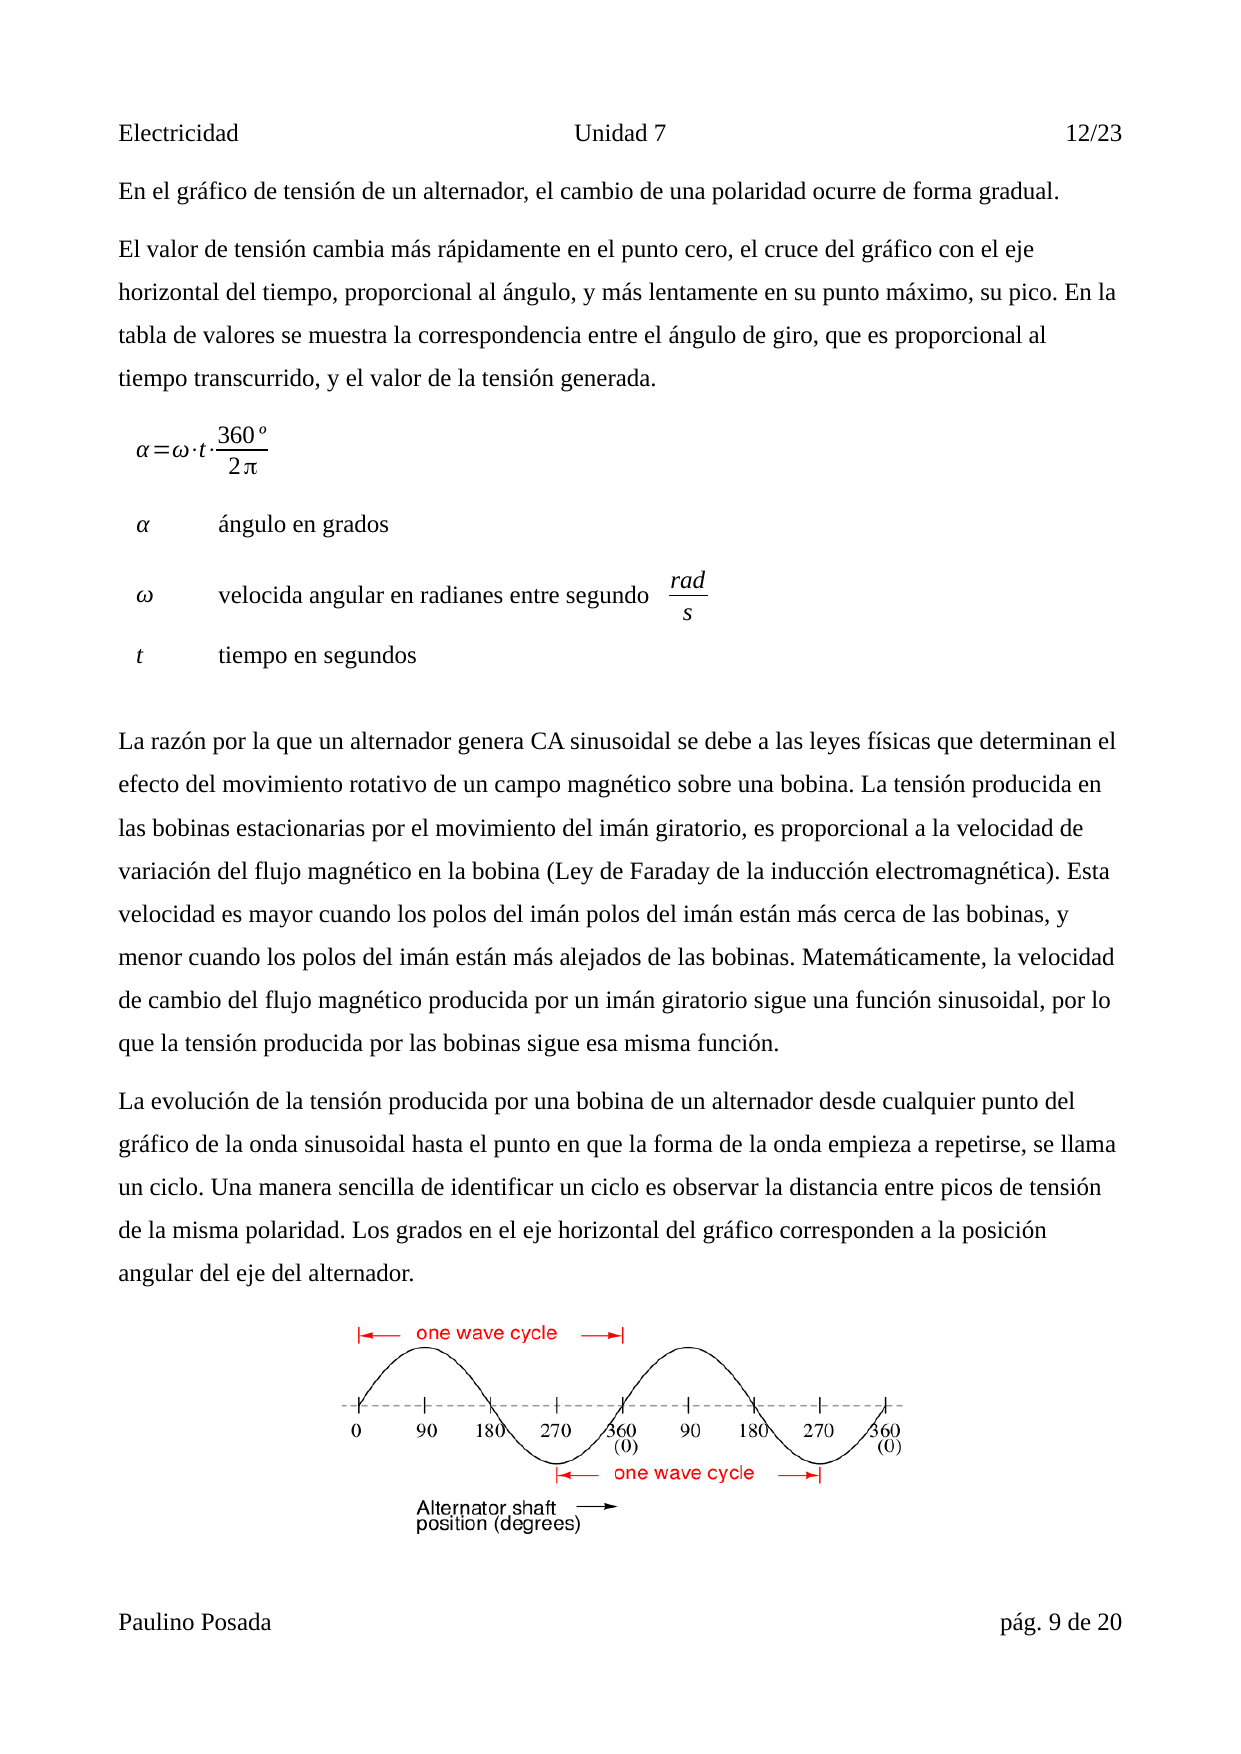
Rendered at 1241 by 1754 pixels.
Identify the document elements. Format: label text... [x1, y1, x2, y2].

text La razón por la que un alternador genera CA sinusoidal se debe a las leyes físicas que determinan el efecto del movimiento rotativo de un campo magnético sobre una bobina. La tensión producida en las bobinas estacionarias por el movimiento del imán giratorio, es proporcional a la velocidad de variación del flujo magnético en la bobina (Ley de Faraday de la inducción electromagnética). Esta velocidad es mayor cuando los polos del imán polos del imán están más cerca de las bobinas, y menor cuando los polos del imán están más alejados de las bobinas. Matemáticamente, la velocidad de cambio del flujo magnético producida por un imán giratorio sigue una función sinusoidal, por lo que la tensión producida por las bobinas sigue esa misma función. [118, 726, 1122, 1057]
text La evolución de la tensión producida por una bobina de un alternador desde cualquier punto del gráfico de la onda sinusoidal hasta el punto en que la forma de la onda empieza a repetirse, se llama un ciclo. Una manera sencilla de identificar un ciclo es observar la distancia entre picos de tensión de la misma polaridad. Los grados en el eje horizontal del gráfico corresponden a la posición angular del eje del alternador. [118, 1086, 1122, 1287]
text El valor de tensión cambia más rápidamente en el punto cero, el cruce del gráfico con el eje horizontal del tiempo, proporcional al ángulo, y más lentamente en su punto máximo, su pico. En la tabla de valores se muestra la correspondencia entre el ángulo de giro, que es proporcional al tiempo transcurrido, y el valor de la tensión generada. [118, 234, 1122, 392]
text tiempo en segundos [118, 640, 1122, 669]
text ángulo en grados [118, 509, 1122, 538]
picture [331, 1316, 909, 1541]
text En el gráfico de tensión de un alternador, el cambio de una polaridad ocurre de forma gradual. [118, 176, 1122, 205]
text velocida angular en radianes entre segundo [118, 567, 1122, 626]
